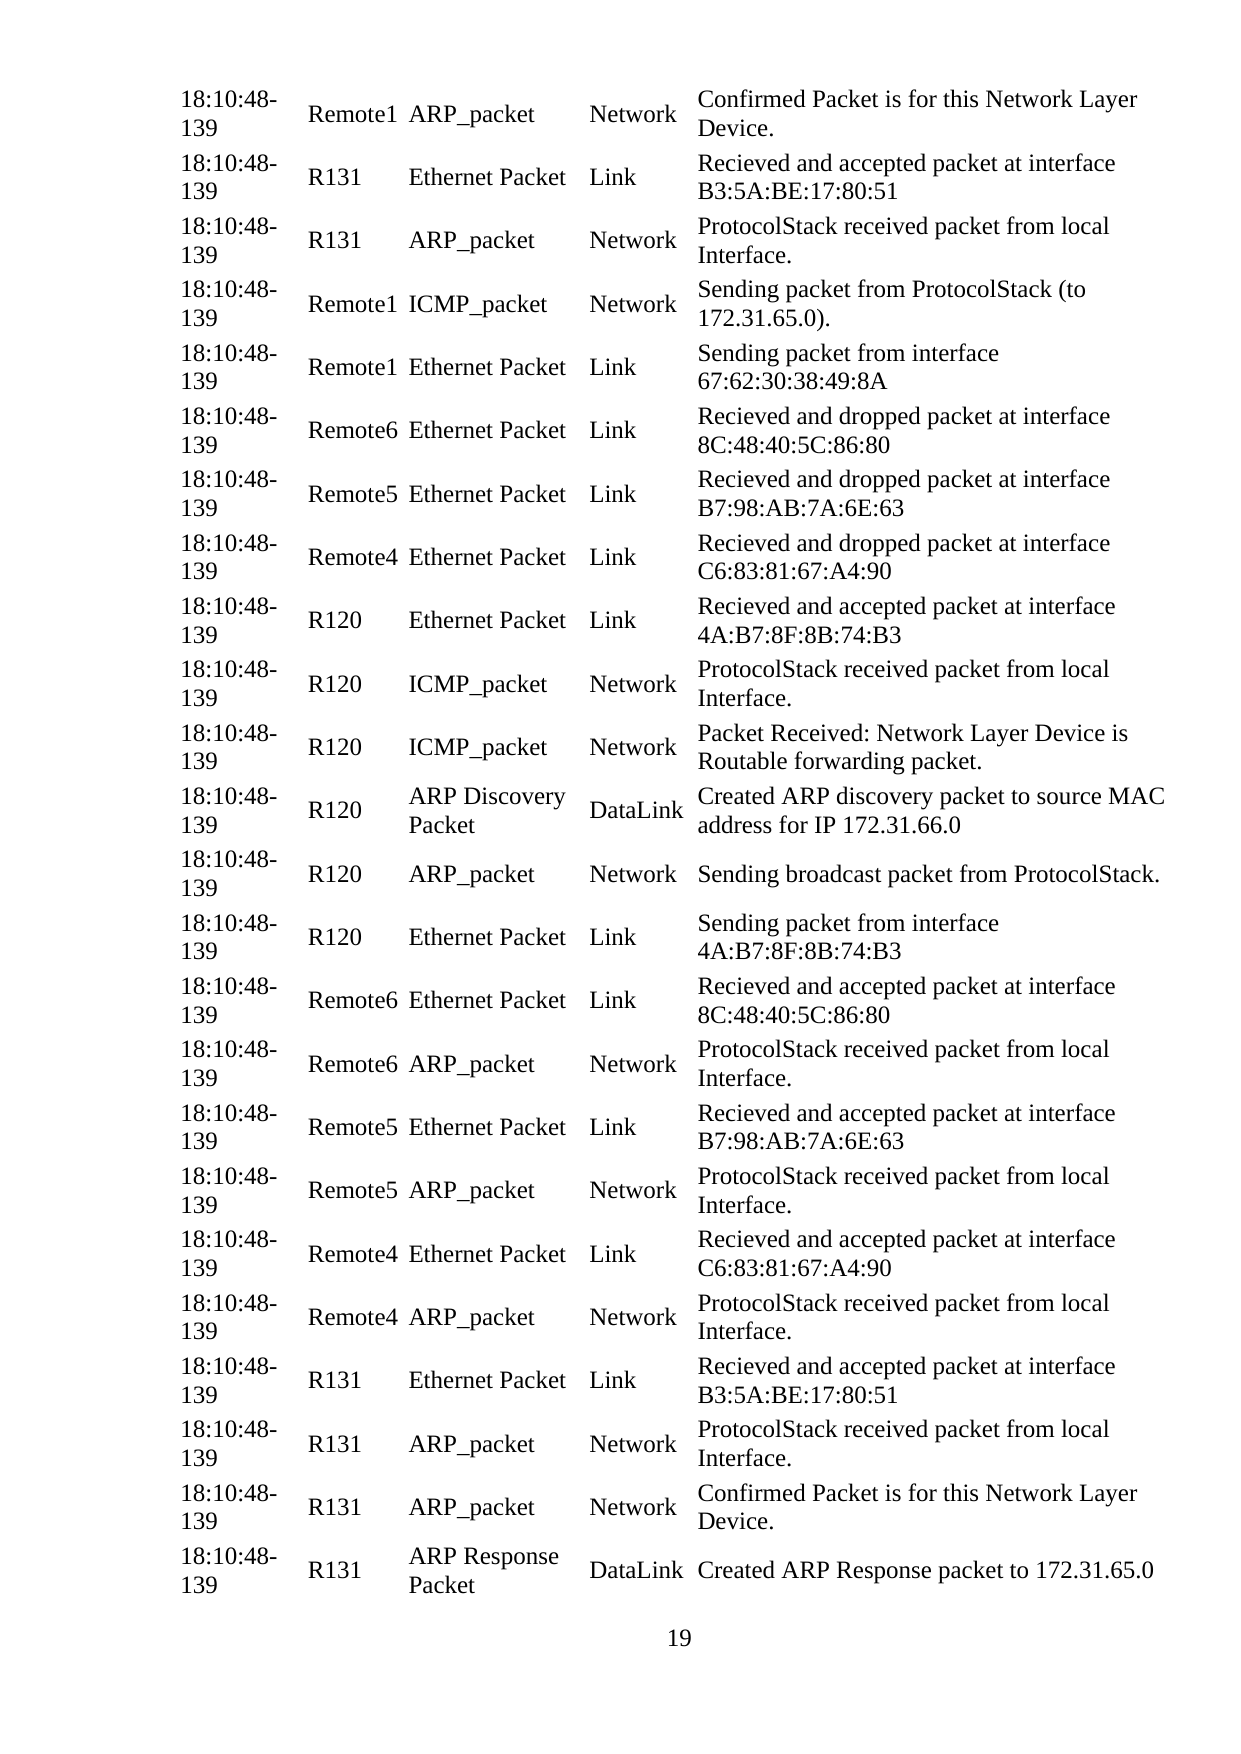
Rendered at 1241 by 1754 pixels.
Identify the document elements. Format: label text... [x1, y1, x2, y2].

table_cell Ethernet Packet [405, 968, 586, 1031]
table_cell Link [586, 525, 694, 588]
table_cell Recieved and accepted packet at interface 8C:48:40:5C:86:80 [694, 968, 1181, 1031]
table_cell Remote6 [305, 1031, 405, 1095]
table_cell Sending broadcast packet from ProtocolStack. [694, 841, 1181, 905]
table_cell Remote6 [305, 968, 405, 1031]
table_cell 18:10:48-139 [177, 1221, 305, 1285]
table_cell ICMP_packet [405, 715, 586, 778]
table_cell ICMP_packet [405, 651, 586, 715]
table_cell ARP_packet [405, 208, 586, 271]
table_cell 18:10:48-139 [177, 271, 305, 335]
table_cell DataLink [586, 778, 694, 841]
table_cell R120 [305, 905, 405, 968]
table_cell 18:10:48-139 [177, 461, 305, 525]
table_cell ARP Discovery Packet [405, 778, 586, 841]
table_cell R131 [305, 1475, 405, 1538]
table_cell Ethernet Packet [405, 1221, 586, 1285]
table_cell Remote1 [305, 81, 405, 145]
table_cell Ethernet Packet [405, 905, 586, 968]
table_cell Network [586, 81, 694, 145]
table_cell Link [586, 1348, 694, 1411]
table_cell Created ARP Response packet to 172.31.65.0 [694, 1538, 1181, 1601]
table_cell Link [586, 968, 694, 1031]
table_cell ARP_packet [405, 841, 586, 905]
table_cell 18:10:48-139 [177, 398, 305, 461]
table_cell R120 [305, 778, 405, 841]
table_cell Recieved and accepted packet at interface B3:5A:BE:17:80:51 [694, 145, 1181, 208]
table_cell R120 [305, 588, 405, 651]
table_cell Link [586, 398, 694, 461]
table_cell ProtocolStack received packet from local Interface. [694, 651, 1181, 715]
table_cell Remote1 [305, 271, 405, 335]
table_cell Network [586, 208, 694, 271]
table_cell Recieved and accepted packet at interface B7:98:AB:7A:6E:63 [694, 1095, 1181, 1158]
table_cell Link [586, 905, 694, 968]
table_cell Link [586, 145, 694, 208]
table_cell R131 [305, 1348, 405, 1411]
table_cell 18:10:48-139 [177, 588, 305, 651]
table_cell 18:10:48-139 [177, 1285, 305, 1348]
table_cell Remote5 [305, 461, 405, 525]
table_cell ARP_packet [405, 1475, 586, 1538]
table_cell 18:10:48-139 [177, 778, 305, 841]
table_cell Recieved and dropped packet at interface 8C:48:40:5C:86:80 [694, 398, 1181, 461]
table_cell R120 [305, 715, 405, 778]
table_cell R120 [305, 841, 405, 905]
table_cell Created ARP discovery packet to source MAC address for IP 172.31.66.0 [694, 778, 1181, 841]
table_cell Network [586, 1475, 694, 1538]
table_cell Sending packet from interface 67:62:30:38:49:8A [694, 335, 1181, 398]
table_cell Ethernet Packet [405, 1095, 586, 1158]
table_cell Link [586, 461, 694, 525]
table_cell 18:10:48-139 [177, 1475, 305, 1538]
table_cell Recieved and accepted packet at interface B3:5A:BE:17:80:51 [694, 1348, 1181, 1411]
table_cell Packet Received: Network Layer Device is Routable forwarding packet. [694, 715, 1181, 778]
table_cell 18:10:48-139 [177, 1095, 305, 1158]
table_cell 18:10:48-139 [177, 145, 305, 208]
table_cell Network [586, 1411, 694, 1475]
table_cell ARP_packet [405, 1158, 586, 1221]
table_cell Ethernet Packet [405, 145, 586, 208]
table_cell ARP_packet [405, 1285, 586, 1348]
table_cell 18:10:48-139 [177, 81, 305, 145]
table_cell ProtocolStack received packet from local Interface. [694, 1158, 1181, 1221]
table_cell R131 [305, 1411, 405, 1475]
table_cell 18:10:48-139 [177, 335, 305, 398]
table_cell 18:10:48-139 [177, 841, 305, 905]
table_cell Sending packet from ProtocolStack (to 172.31.65.0). [694, 271, 1181, 335]
table_cell Link [586, 1221, 694, 1285]
table_cell 18:10:48-139 [177, 208, 305, 271]
table_cell 18:10:48-139 [177, 651, 305, 715]
table_cell 18:10:48-139 [177, 905, 305, 968]
table_cell Network [586, 841, 694, 905]
table_cell Network [586, 1285, 694, 1348]
table_cell R131 [305, 208, 405, 271]
table_cell 18:10:48-139 [177, 525, 305, 588]
table_cell 18:10:48-139 [177, 1158, 305, 1221]
table_cell Ethernet Packet [405, 461, 586, 525]
table_cell Remote4 [305, 1221, 405, 1285]
table_cell ProtocolStack received packet from local Interface. [694, 1285, 1181, 1348]
table_cell Recieved and dropped packet at interface B7:98:AB:7A:6E:63 [694, 461, 1181, 525]
table_cell Remote1 [305, 335, 405, 398]
table_cell Recieved and accepted packet at interface 4A:B7:8F:8B:74:B3 [694, 588, 1181, 651]
table_cell Network [586, 1031, 694, 1095]
table_cell 18:10:48-139 [177, 715, 305, 778]
table_cell Ethernet Packet [405, 1348, 586, 1411]
table_cell DataLink [586, 1538, 694, 1601]
table_cell Link [586, 335, 694, 398]
table_cell Link [586, 1095, 694, 1158]
table_cell ARP_packet [405, 1411, 586, 1475]
table_cell Remote6 [305, 398, 405, 461]
table_cell Network [586, 1158, 694, 1221]
table_cell ProtocolStack received packet from local Interface. [694, 208, 1181, 271]
table_cell ProtocolStack received packet from local Interface. [694, 1411, 1181, 1475]
table_cell Remote5 [305, 1158, 405, 1221]
table_cell Confirmed Packet is for this Network Layer Device. [694, 81, 1181, 145]
table_cell Ethernet Packet [405, 398, 586, 461]
table_cell ARP Response Packet [405, 1538, 586, 1601]
table_cell R120 [305, 651, 405, 715]
table_cell Network [586, 271, 694, 335]
table_cell R131 [305, 1538, 405, 1601]
table_cell Recieved and dropped packet at interface C6:83:81:67:A4:90 [694, 525, 1181, 588]
table_cell 18:10:48-139 [177, 1031, 305, 1095]
table_cell ARP_packet [405, 81, 586, 145]
table_cell Recieved and accepted packet at interface C6:83:81:67:A4:90 [694, 1221, 1181, 1285]
table_cell Link [586, 588, 694, 651]
table_cell ProtocolStack received packet from local Interface. [694, 1031, 1181, 1095]
table_cell Remote5 [305, 1095, 405, 1158]
table_cell 18:10:48-139 [177, 968, 305, 1031]
table_cell ARP_packet [405, 1031, 586, 1095]
table_cell Ethernet Packet [405, 335, 586, 398]
table_cell Ethernet Packet [405, 588, 586, 651]
table_cell Sending packet from interface 4A:B7:8F:8B:74:B3 [694, 905, 1181, 968]
table_cell Network [586, 651, 694, 715]
table_cell ICMP_packet [405, 271, 586, 335]
table_cell Ethernet Packet [405, 525, 586, 588]
table_cell 18:10:48-139 [177, 1411, 305, 1475]
table_cell R131 [305, 145, 405, 208]
table_cell 18:10:48-139 [177, 1348, 305, 1411]
table_cell Remote4 [305, 1285, 405, 1348]
table_cell Confirmed Packet is for this Network Layer Device. [694, 1475, 1181, 1538]
table_cell Remote4 [305, 525, 405, 588]
table_cell 18:10:48-139 [177, 1538, 305, 1601]
table_cell Network [586, 715, 694, 778]
